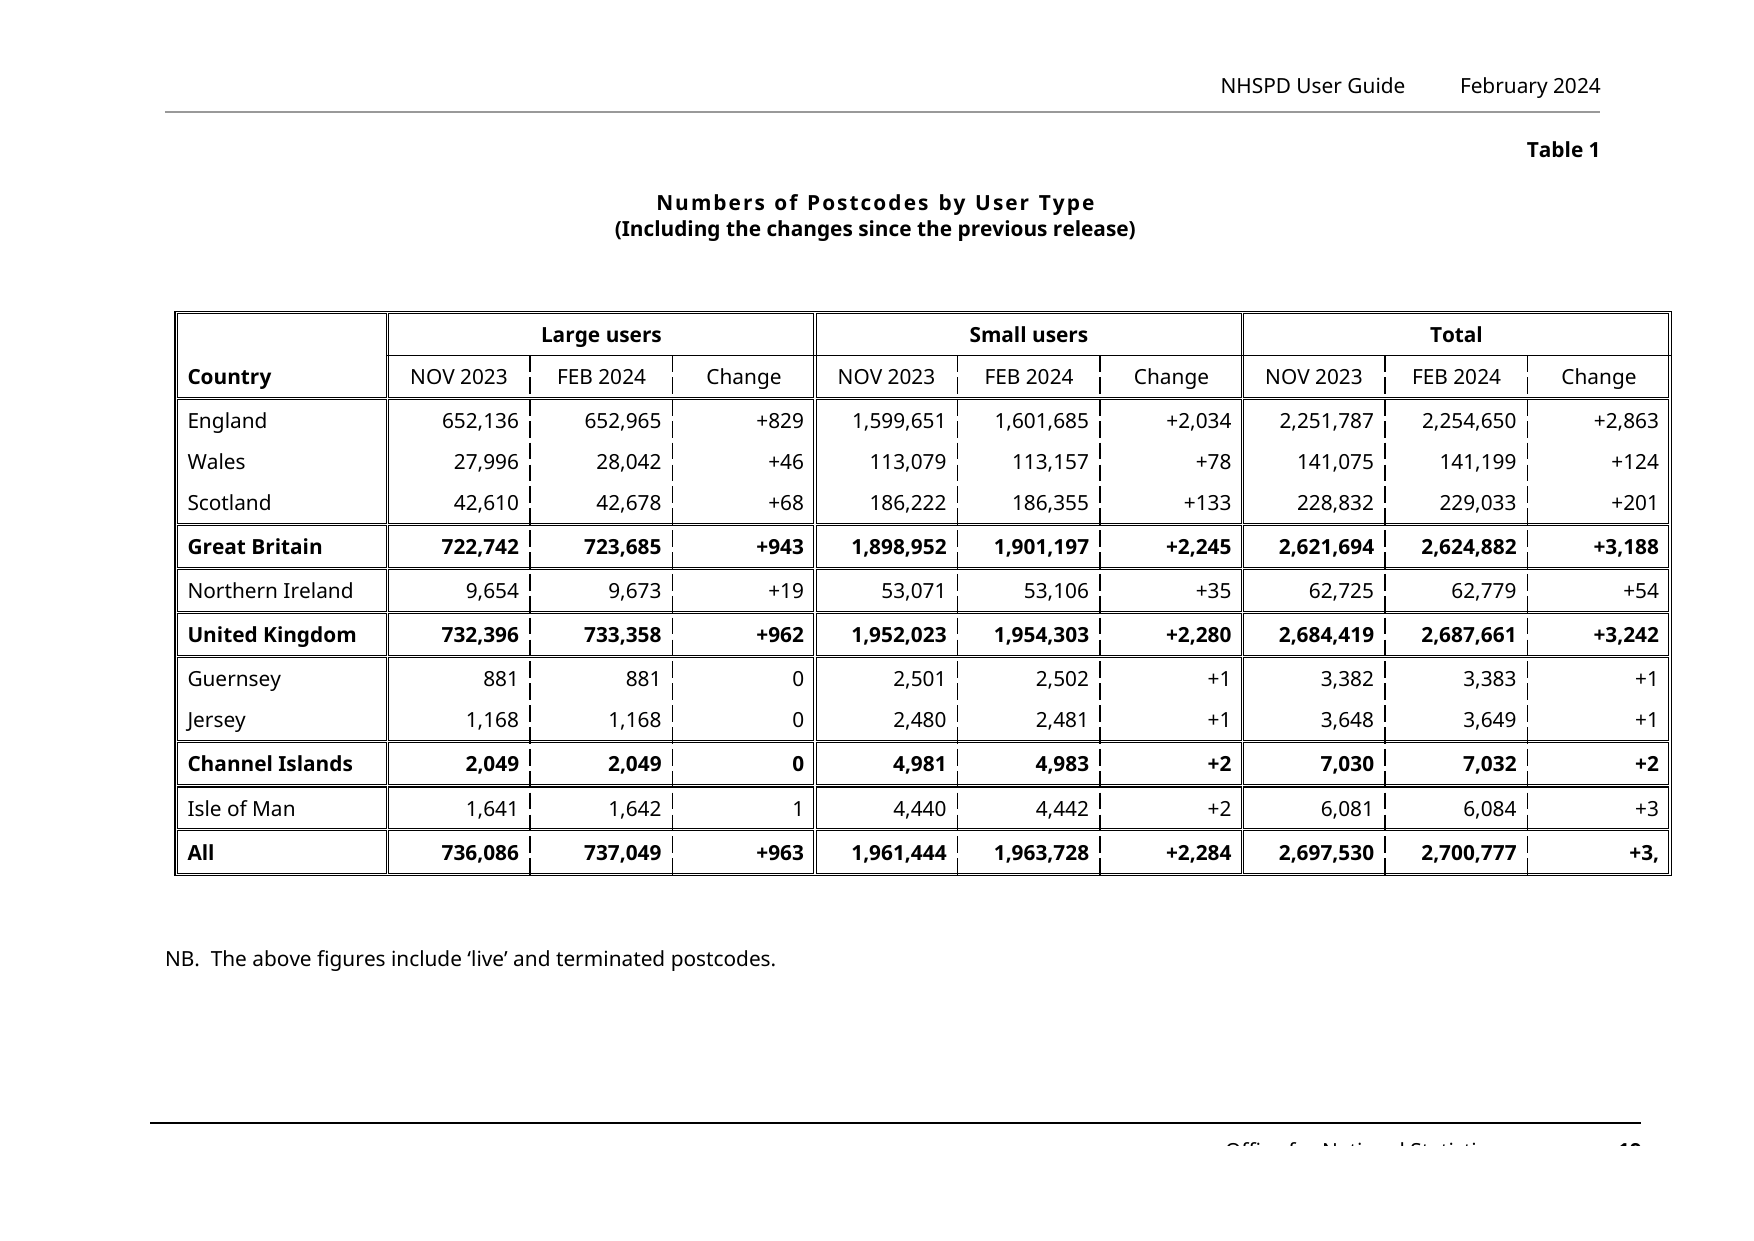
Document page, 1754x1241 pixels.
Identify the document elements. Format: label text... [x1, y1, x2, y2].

table_cell 2,480 [817, 699, 957, 740]
table_cell 0 [673, 658, 813, 699]
table_cell Wales [178, 441, 386, 482]
table_cell 42,678 [530, 482, 672, 523]
table_cell +35 [1100, 570, 1241, 611]
table_cell +2,034 [1100, 400, 1241, 441]
table_cell Scotland [178, 482, 386, 523]
table_cell +3,188 [1528, 526, 1668, 567]
table_cell 53,071 [817, 570, 957, 611]
table_cell 2,501 [817, 658, 957, 699]
table_cell 7,032 [1385, 743, 1527, 784]
table_cell 2,481 [958, 699, 1100, 740]
table_cell +829 [673, 400, 813, 441]
table_cell 27,996 [389, 441, 530, 482]
table_cell 881 [389, 658, 530, 699]
table_cell +54 [1528, 570, 1668, 611]
table_cell +124 [1528, 441, 1668, 482]
table_cell +2,863 [1528, 400, 1668, 441]
table_cell 736,086 [389, 831, 530, 872]
table_cell 4,983 [958, 743, 1100, 784]
table_cell +46 [673, 441, 813, 482]
text NB. The above figures include ‘live’ and terminated postcodes. [150, 944, 1600, 972]
table_cell 2,624,882 [1385, 526, 1527, 567]
table_cell 141,199 [1385, 441, 1527, 482]
table_cell 3,648 [1244, 699, 1385, 740]
table_cell Guernsey [178, 658, 386, 699]
table_cell 2,049 [389, 743, 530, 784]
table_cell 1,168 [530, 699, 672, 740]
table_header Large users [389, 314, 813, 355]
table_cell NOV 2023 [1244, 356, 1385, 397]
table_header Small users [817, 314, 1241, 355]
table_cell 2,697,530 [1244, 831, 1385, 872]
table_cell +68 [673, 482, 813, 523]
table_cell FEB 2024 [958, 356, 1100, 397]
table_cell Country [178, 355, 386, 397]
table_cell 6,084 [1385, 788, 1527, 828]
table_cell 3,382 [1244, 658, 1385, 699]
table_cell 1,961,444 [817, 831, 957, 872]
table_cell +962 [673, 614, 813, 655]
subtitle Numbers of Postcodes by User Type [150, 192, 1600, 214]
table_cell All [178, 831, 386, 872]
table_cell FEB 2024 [1385, 356, 1527, 397]
table_cell Northern Ireland [178, 570, 386, 611]
table_cell 652,965 [530, 400, 672, 441]
table_cell 2,251,787 [1244, 400, 1385, 441]
table_cell 1,599,651 [817, 400, 957, 441]
table_cell 113,079 [817, 441, 957, 482]
table_cell 4,442 [958, 788, 1100, 828]
table_cell 1,898,952 [817, 526, 957, 567]
table_cell Great Britain [178, 526, 386, 567]
table_cell 733,358 [530, 614, 672, 655]
table_cell +133 [1100, 482, 1241, 523]
table_cell 652,136 [389, 400, 530, 441]
table_cell +3, [1528, 831, 1668, 872]
table_header [178, 314, 386, 355]
table_cell 53,106 [958, 570, 1100, 611]
table_cell 9,673 [530, 570, 672, 611]
table_cell Change [1528, 356, 1668, 397]
table_cell 732,396 [389, 614, 530, 655]
table_cell 1,642 [530, 788, 672, 828]
table_cell 0 [673, 699, 813, 740]
table_cell +3,242 [1528, 614, 1668, 655]
table_cell 186,355 [958, 482, 1100, 523]
table_cell 1,641 [389, 788, 530, 828]
table_cell 2,700,777 [1385, 831, 1527, 872]
table_cell 3,649 [1385, 699, 1527, 740]
table_cell 113,157 [958, 441, 1100, 482]
table_cell +2 [1100, 788, 1241, 828]
table_cell 723,685 [530, 526, 672, 567]
table_cell 737,049 [530, 831, 672, 872]
table_cell 28,042 [530, 441, 672, 482]
table_cell +2 [1100, 743, 1241, 784]
table_cell 2,049 [530, 743, 672, 784]
table_cell Change [673, 356, 813, 397]
table_cell England [178, 400, 386, 441]
table_cell 2,502 [958, 658, 1100, 699]
text (Including the changes since the previous release) [150, 214, 1600, 243]
table_cell 1,168 [389, 699, 530, 740]
table_cell Isle of Man [178, 788, 386, 828]
table_cell 62,779 [1385, 570, 1527, 611]
table_cell 1,952,023 [817, 614, 957, 655]
table_cell 2,254,650 [1385, 400, 1527, 441]
table_cell 62,725 [1244, 570, 1385, 611]
text Table 1 [150, 135, 1600, 163]
table_cell +1 [1528, 658, 1668, 699]
table_cell 7,030 [1244, 743, 1385, 784]
table_cell +1 [1528, 699, 1668, 740]
table_cell 1,963,728 [958, 831, 1100, 872]
table_cell +1 [1100, 699, 1241, 740]
table_cell +201 [1528, 482, 1668, 523]
table_cell 228,832 [1244, 482, 1385, 523]
table_cell 722,742 [389, 526, 530, 567]
table_cell 6,081 [1244, 788, 1385, 828]
table_cell Channel Islands [178, 743, 386, 784]
table_cell +2,284 [1100, 831, 1241, 872]
table_cell +2,280 [1100, 614, 1241, 655]
table_cell +2 [1528, 743, 1668, 784]
table_cell 141,075 [1244, 441, 1385, 482]
table_cell +943 [673, 526, 813, 567]
table_cell 1 [673, 788, 813, 828]
table_cell 9,654 [389, 570, 530, 611]
table_cell 186,222 [817, 482, 957, 523]
table_cell 4,981 [817, 743, 957, 784]
table_cell 1,601,685 [958, 400, 1100, 441]
table_cell 2,687,661 [1385, 614, 1527, 655]
table_cell 2,621,694 [1244, 526, 1385, 567]
table_cell 881 [530, 658, 672, 699]
table_cell United Kingdom [178, 614, 386, 655]
table_cell 2,684,419 [1244, 614, 1385, 655]
table_cell 4,440 [817, 788, 957, 828]
table_cell +963 [673, 831, 813, 872]
table_cell 0 [673, 743, 813, 784]
table_cell FEB 2024 [530, 356, 672, 397]
table_cell +19 [673, 570, 813, 611]
table_cell NOV 2023 [817, 356, 957, 397]
table_cell Change [1100, 356, 1241, 397]
table_cell 3,383 [1385, 658, 1527, 699]
table_cell 229,033 [1385, 482, 1527, 523]
table_cell 1,954,303 [958, 614, 1100, 655]
table_cell +1 [1100, 658, 1241, 699]
table_cell +78 [1100, 441, 1241, 482]
table_header Total [1244, 314, 1668, 355]
table_cell 1,901,197 [958, 526, 1100, 567]
table_cell Jersey [178, 699, 386, 740]
table_cell NOV 2023 [389, 356, 530, 397]
table_cell +3 [1528, 788, 1668, 828]
table_cell +2,245 [1100, 526, 1241, 567]
table_cell 42,610 [389, 482, 530, 523]
